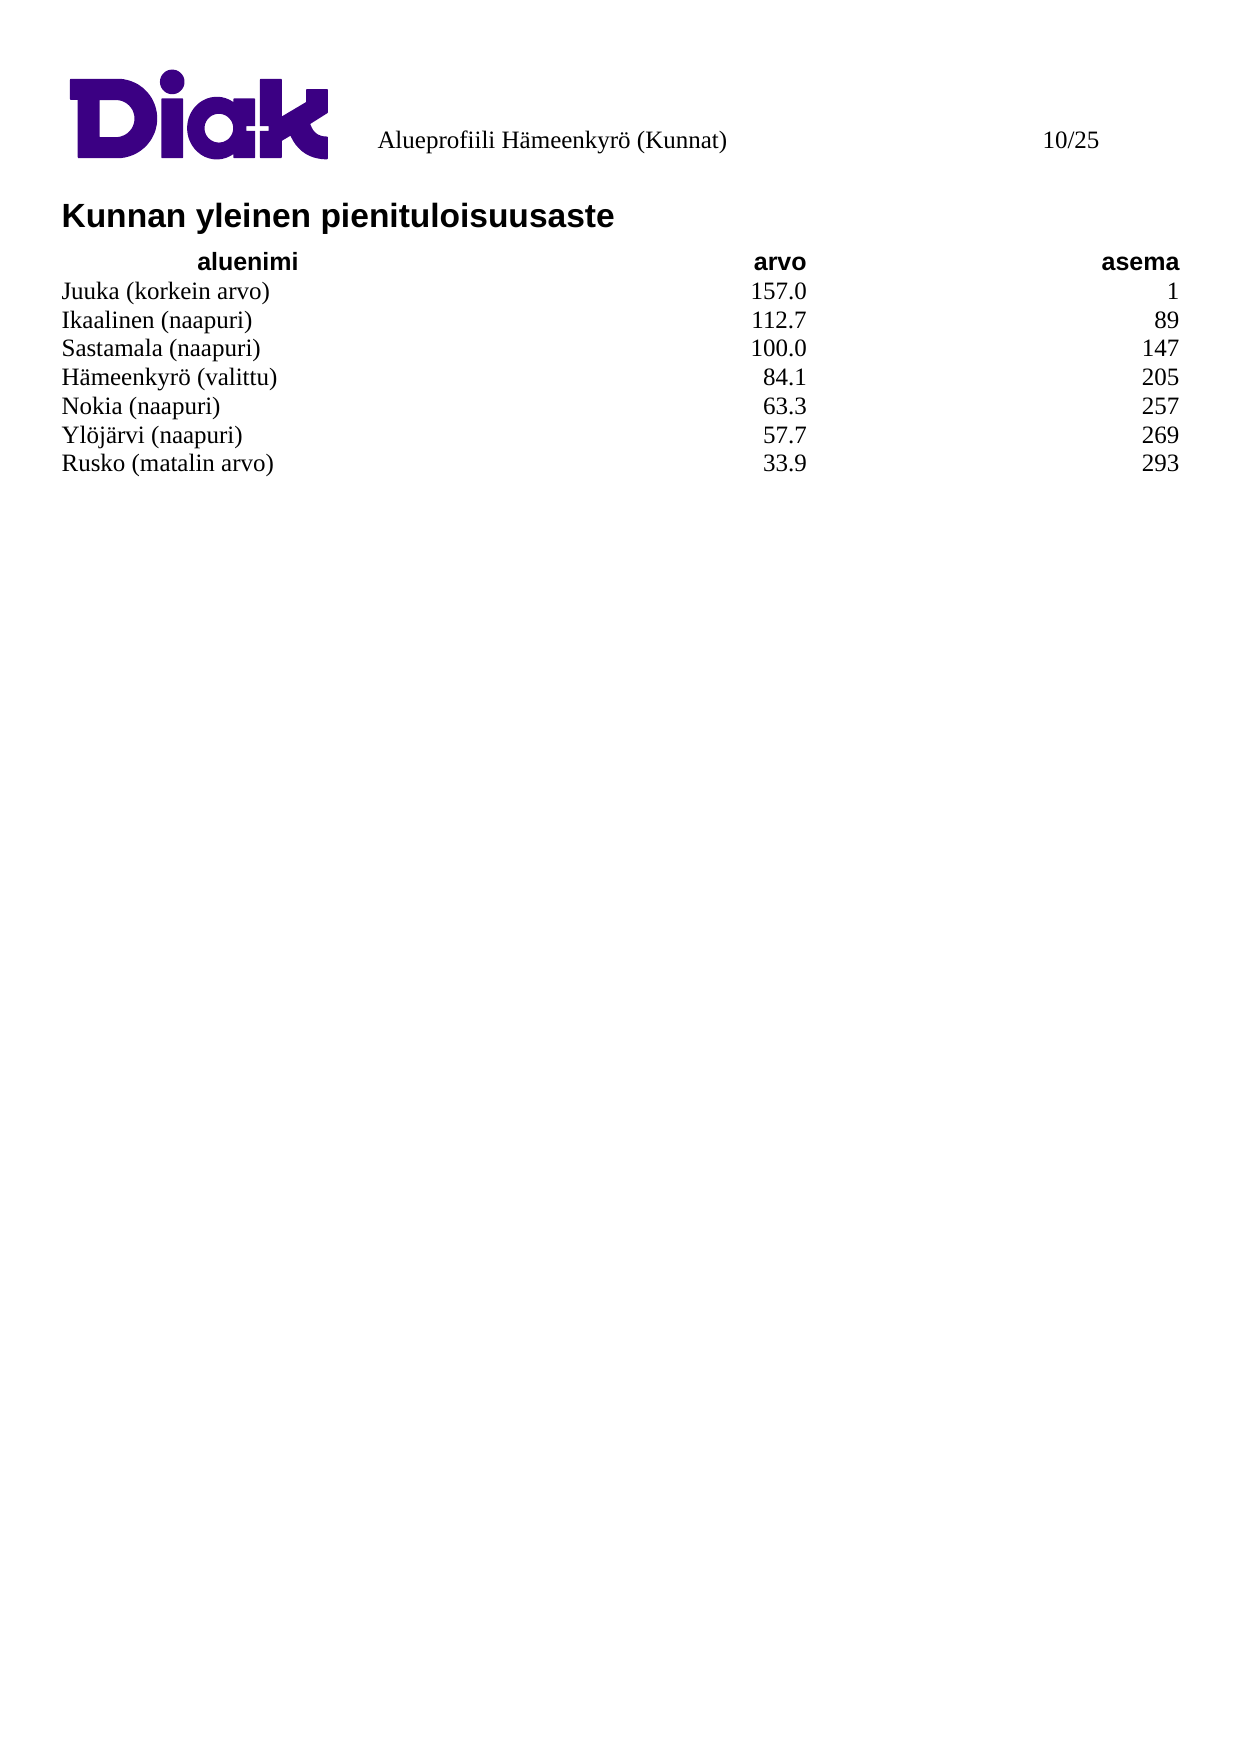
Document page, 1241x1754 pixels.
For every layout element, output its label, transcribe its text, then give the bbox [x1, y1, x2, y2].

table_cell 157.0 [434, 276, 806, 305]
table_cell 89 [806, 305, 1179, 333]
table_cell 33.9 [434, 449, 806, 477]
table_header aluenimi [61, 247, 434, 276]
table_cell 63.3 [434, 391, 806, 420]
table_header arvo [434, 247, 806, 276]
table_cell 147 [806, 334, 1179, 362]
table_cell 84.1 [434, 362, 806, 391]
table_cell 112.7 [434, 305, 806, 333]
table_cell 257 [806, 391, 1179, 420]
table_cell Ylöjärvi (naapuri) [61, 420, 434, 448]
table_cell Rusko (matalin arvo) [61, 449, 434, 477]
table_cell 269 [806, 420, 1179, 448]
table_cell 57.7 [434, 420, 806, 448]
subtitle Kunnan yleinen pienituloisuusaste [61, 196, 1179, 235]
table_cell 293 [806, 449, 1179, 477]
table_cell Nokia (naapuri) [61, 391, 434, 420]
table_cell Hämeenkyrö (valittu) [61, 362, 434, 391]
table_cell 1 [806, 276, 1179, 305]
table_cell 205 [806, 362, 1179, 391]
table_header asema [806, 247, 1179, 276]
table_cell Juuka (korkein arvo) [61, 276, 434, 305]
table_cell 100.0 [434, 334, 806, 362]
table_cell Ikaalinen (naapuri) [61, 305, 434, 333]
table_cell Sastamala (naapuri) [61, 334, 434, 362]
